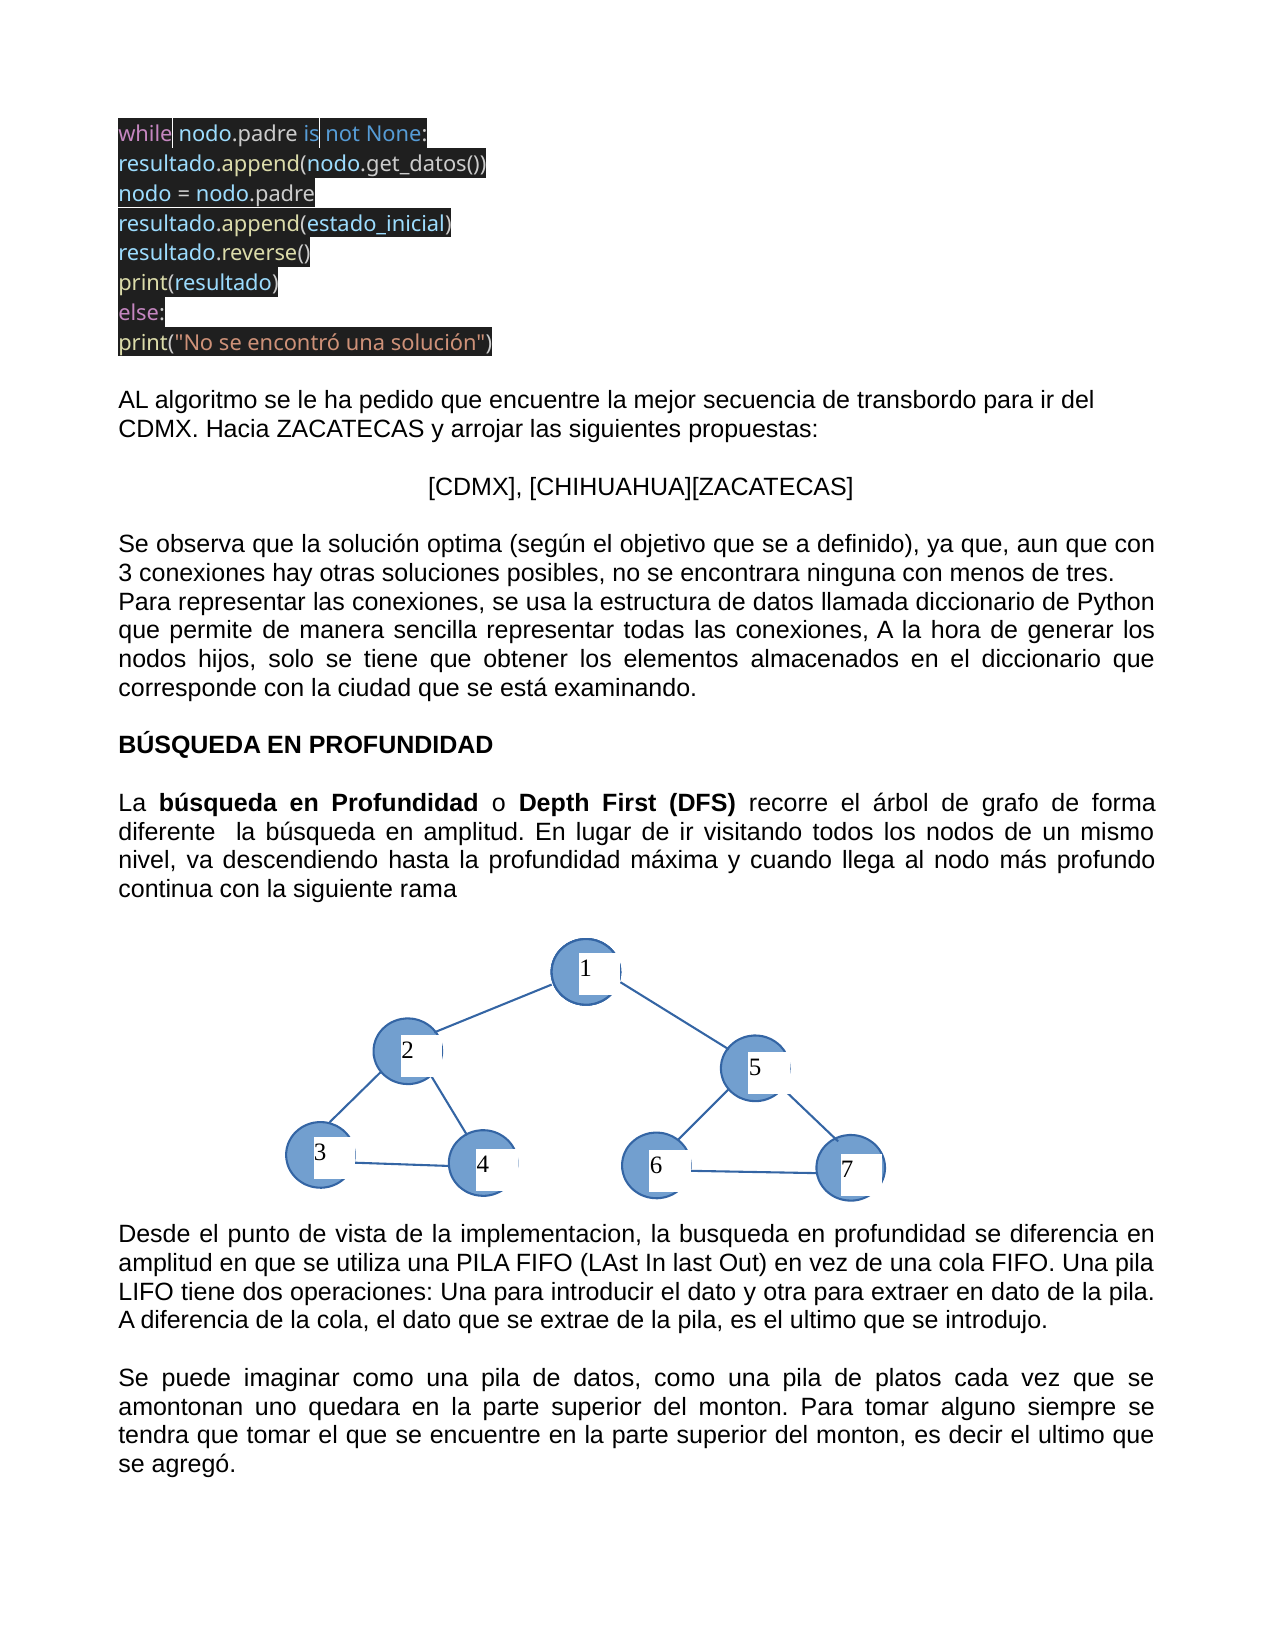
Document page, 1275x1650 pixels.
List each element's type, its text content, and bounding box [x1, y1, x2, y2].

text BÚSQUEDA EN PROFUNDIDAD [118, 730, 1157, 759]
text [CDMX], [CHIHUAHUA][ZACATECAS] [118, 471, 1157, 500]
text resultado.append(nodo.get_datos()) [118, 148, 1157, 178]
text 3 [314, 1137, 355, 1165]
text 4 [476, 1149, 518, 1178]
text while nodo.padre is not None: [118, 118, 1157, 148]
text 5 [748, 1052, 790, 1080]
text resultado.reverse() [118, 237, 1157, 267]
text Para representar las conexiones, se usa la estructura de datos llamada diccionario de Python que permite de manera sencilla representar todas las conexiones, A la hora de generar los nodos hijos, solo se tiene que obtener los elementos almacenados en el diccionario que corresponde con la ciudad que se está examinando. [118, 586, 1157, 701]
text Se puede imaginar como una pila de datos, como una pila de platos cada vez que se amontonan uno quedara en la parte superior del monton. Para tomar alguno siempre se tendra que tomar el que se encuentre en la parte superior del monton, es decir el ultimo que se agregó. [118, 1363, 1157, 1478]
text 7 [841, 1154, 882, 1182]
text 2 [401, 1035, 442, 1063]
text 1 [579, 953, 620, 982]
text Desde el punto de vista de la implementacion, la busqueda en profundidad se diferencia en amplitud en que se utiliza una PILA FIFO (LAst In last Out) en vez de una cola FIFO. Una pila LIFO tiene dos operaciones: Una para introducir el dato y otra para extraer en dato de la pila. A diferencia de la cola, el dato que se extrae de la pila, es el ultimo que se introdujo. [118, 1219, 1157, 1334]
text resultado.append(estado_inicial) [118, 207, 1157, 237]
text La búsqueda en Profundidad o Depth First (DFS) recorre el árbol de grafo de forma diferente la búsqueda en amplitud. En lugar de ir visitando todos los nodos de un mismo nivel, va descendiendo hasta la profundidad máxima y cuando llega al nodo más profundo continua con la siguiente rama [118, 788, 1157, 903]
text print(resultado) [118, 267, 1157, 297]
text print("No se encontró una solución") [118, 327, 1157, 356]
text nodo = nodo.padre [118, 178, 1157, 207]
text Se observa que la solución optima (según el objetivo que se a definido), ya que, aun que con 3 conexiones hay otras soluciones posibles, no se encontrara ninguna con menos de tres. [118, 529, 1157, 586]
text AL algoritmo se le ha pedido que encuentre la mejor secuencia de transbordo para ir del CDMX. Hacia ZACATECAS y arrojar las siguientes propuestas: [118, 385, 1157, 443]
text else: [118, 297, 1157, 327]
text 6 [649, 1150, 691, 1178]
